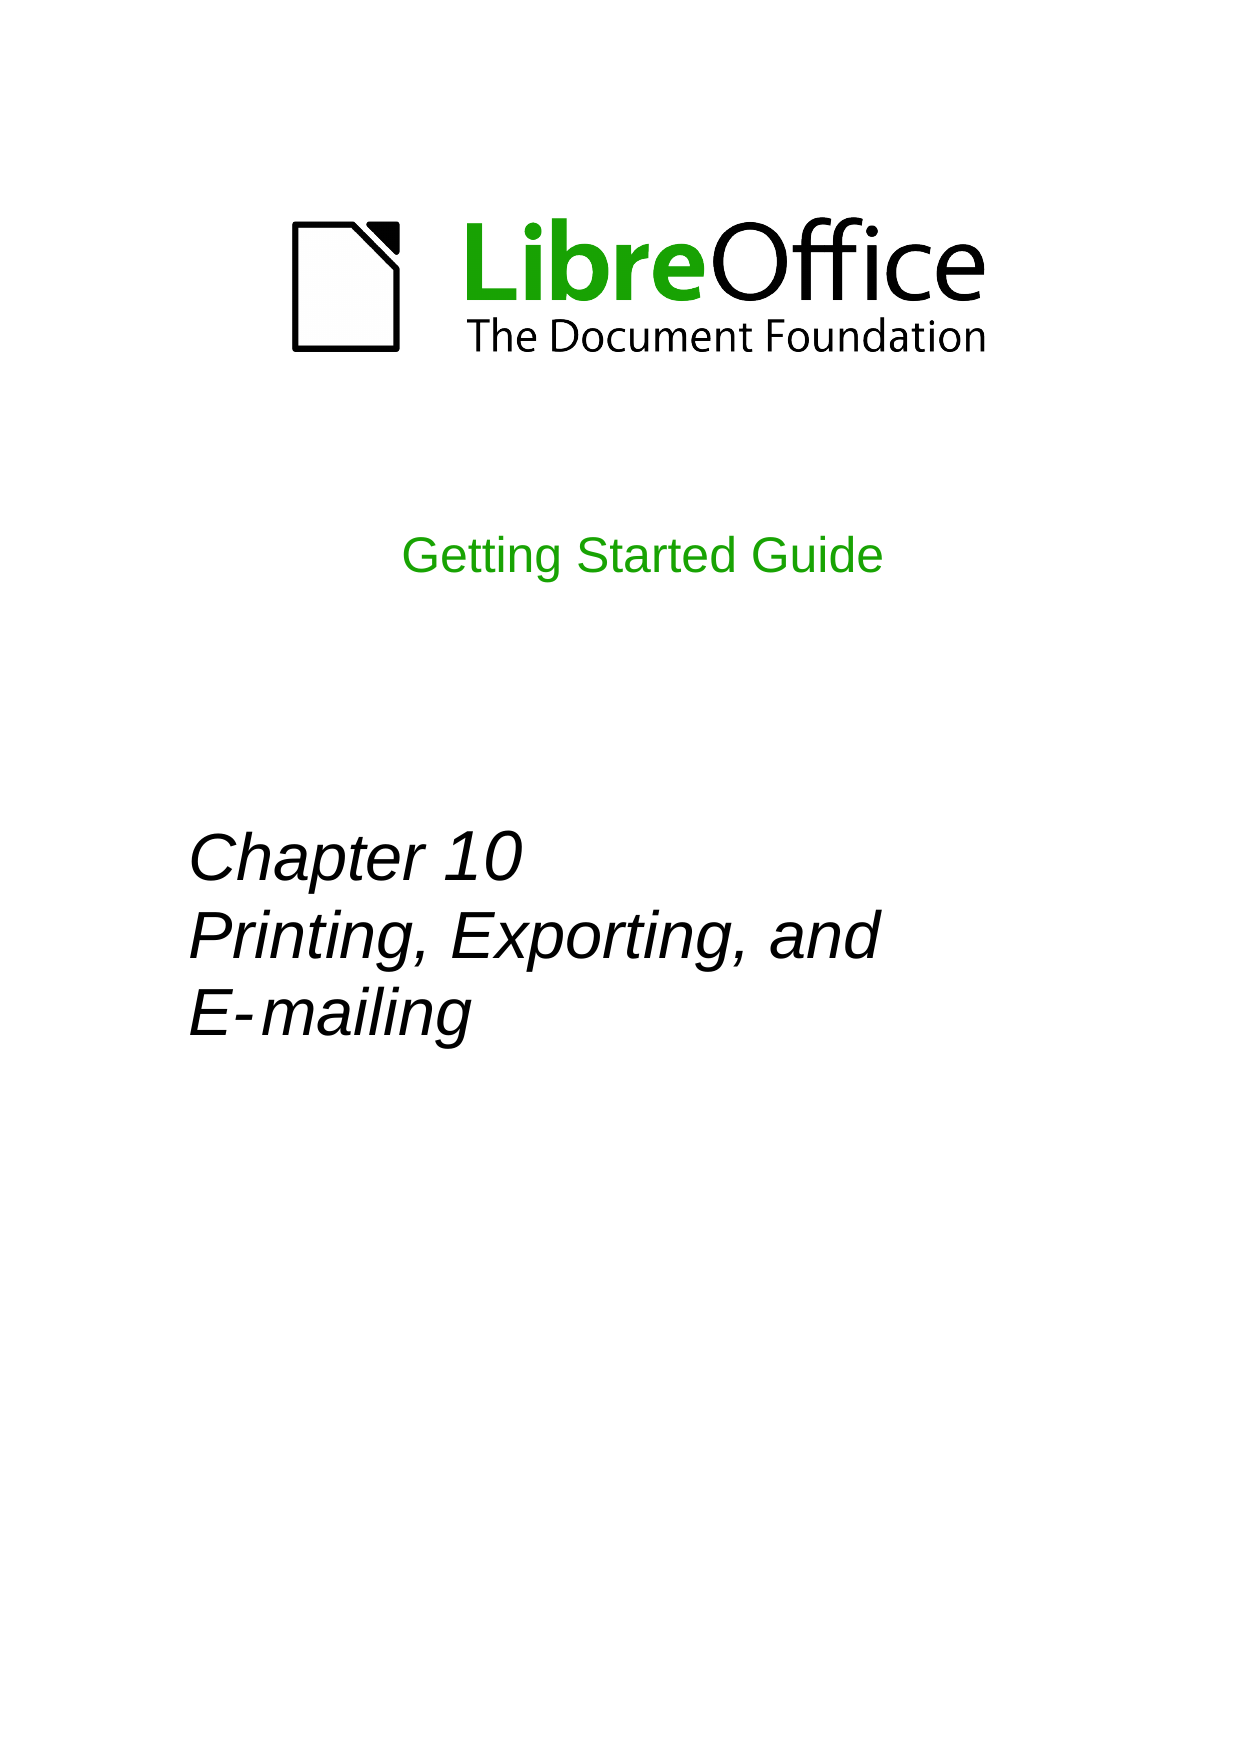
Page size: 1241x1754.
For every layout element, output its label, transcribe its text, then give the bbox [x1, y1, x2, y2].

picture [250, 186, 1035, 387]
text Getting Started Guide [188, 526, 1098, 583]
subtitle Chapter 10 Printing, Exporting, and E‑mailing [188, 814, 1098, 1049]
